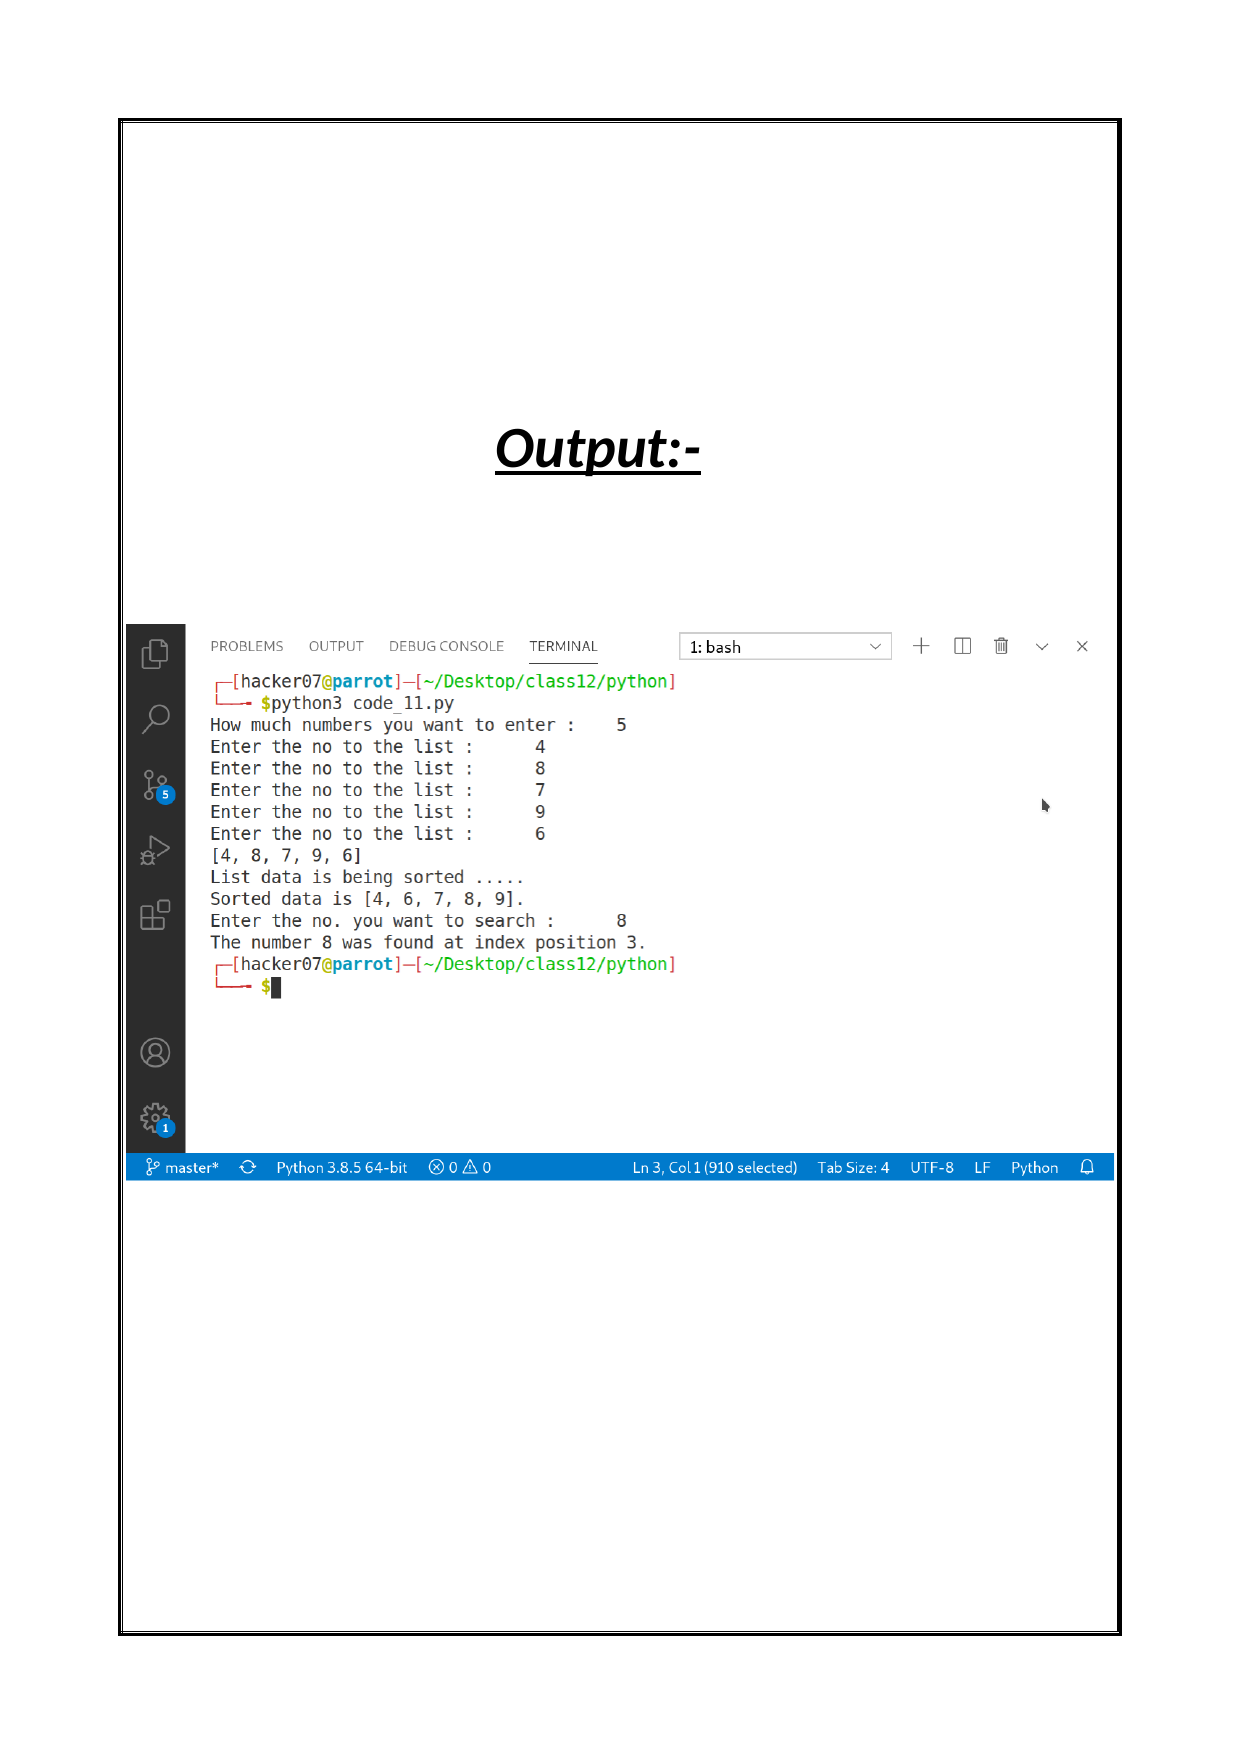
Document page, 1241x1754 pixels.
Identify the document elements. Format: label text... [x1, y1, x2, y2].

text Output:- [126, 411, 1114, 482]
picture [126, 624, 1115, 1181]
